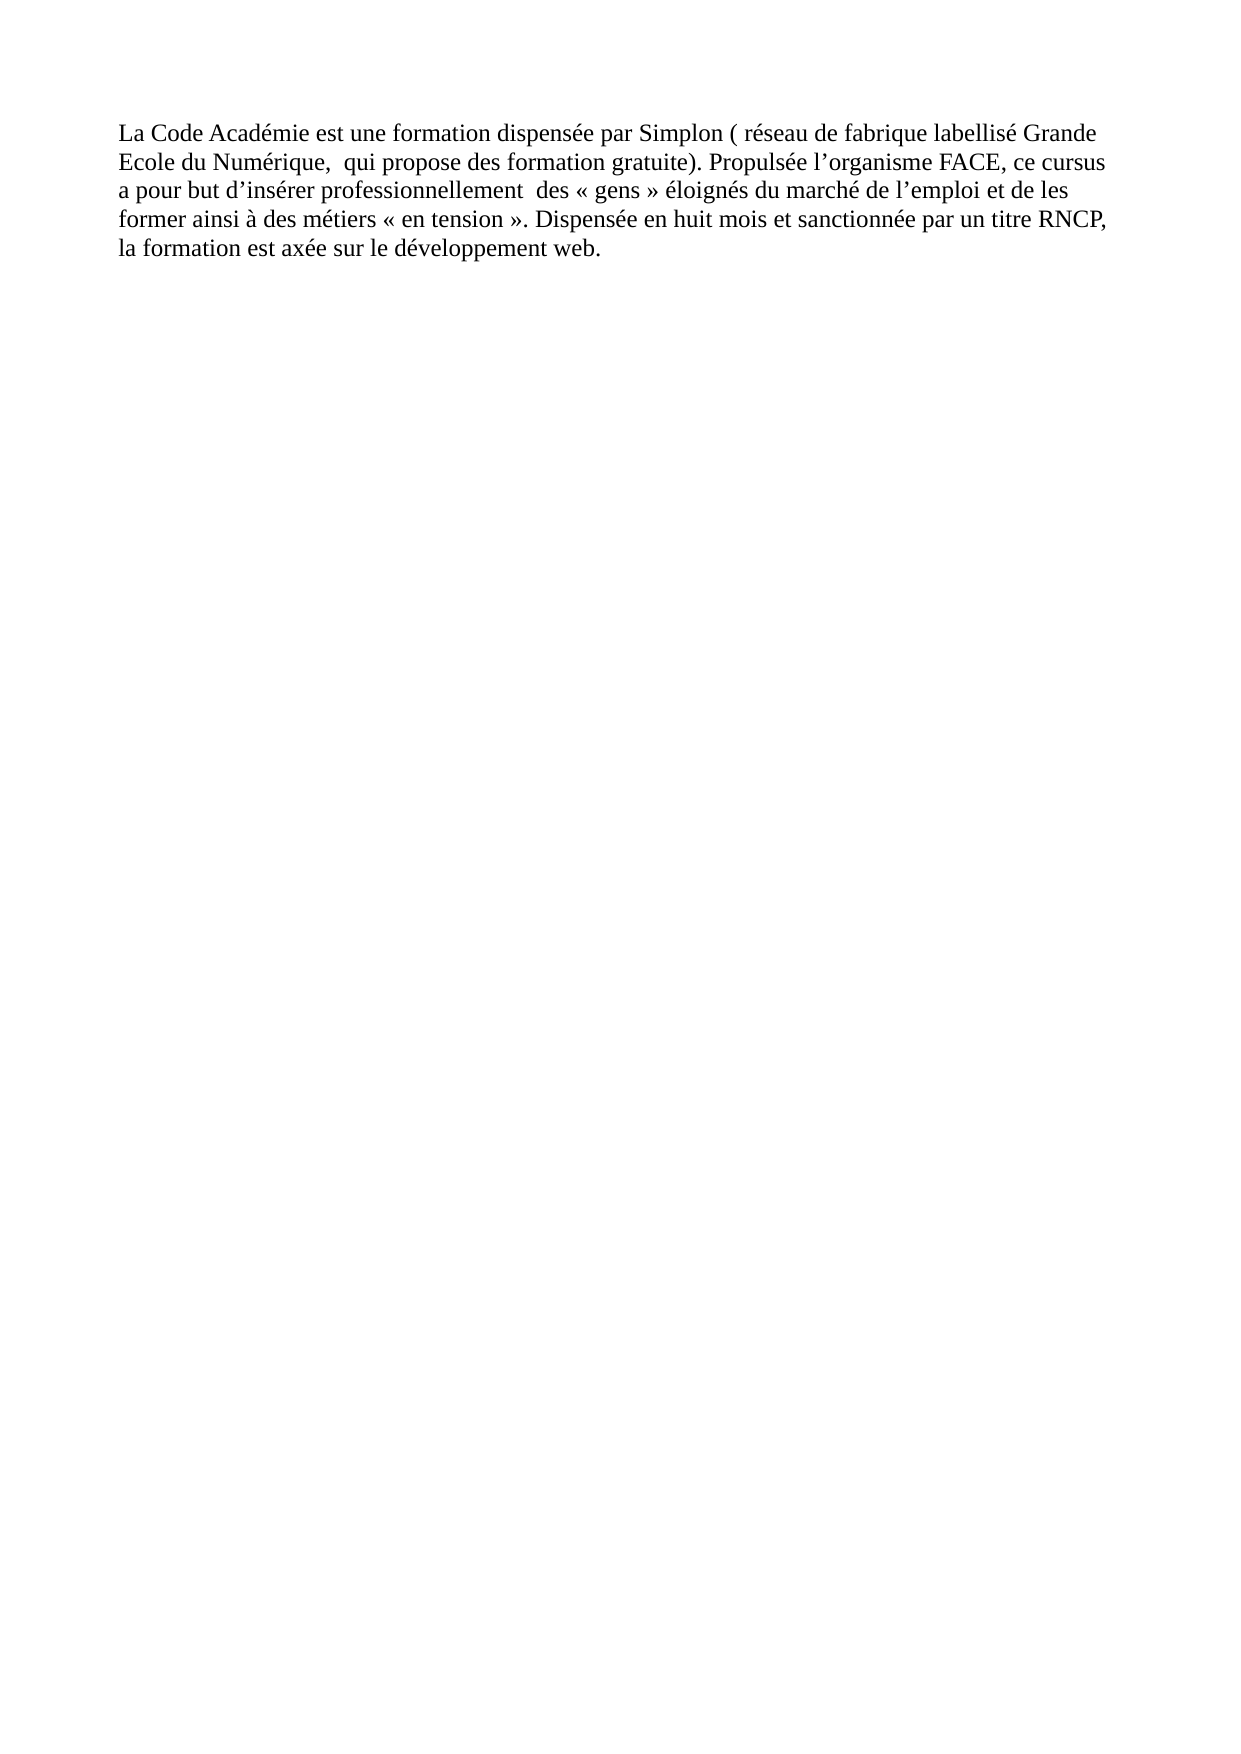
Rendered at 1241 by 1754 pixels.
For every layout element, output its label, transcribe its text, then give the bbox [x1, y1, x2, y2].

text La Code Académie est une formation dispensée par Simplon ( réseau de fabrique labellisé Grande Ecole du Numérique, qui propose des formation gratuite). Propulsée l’organisme FACE, ce cursus a pour but d’insérer professionnellement des « gens » éloignés du marché de l’emploi et de les former ainsi à des métiers « en tension ». Dispensée en huit mois et sanctionnée par un titre RNCP, la formation est axée sur le développement web. [118, 118, 1122, 262]
